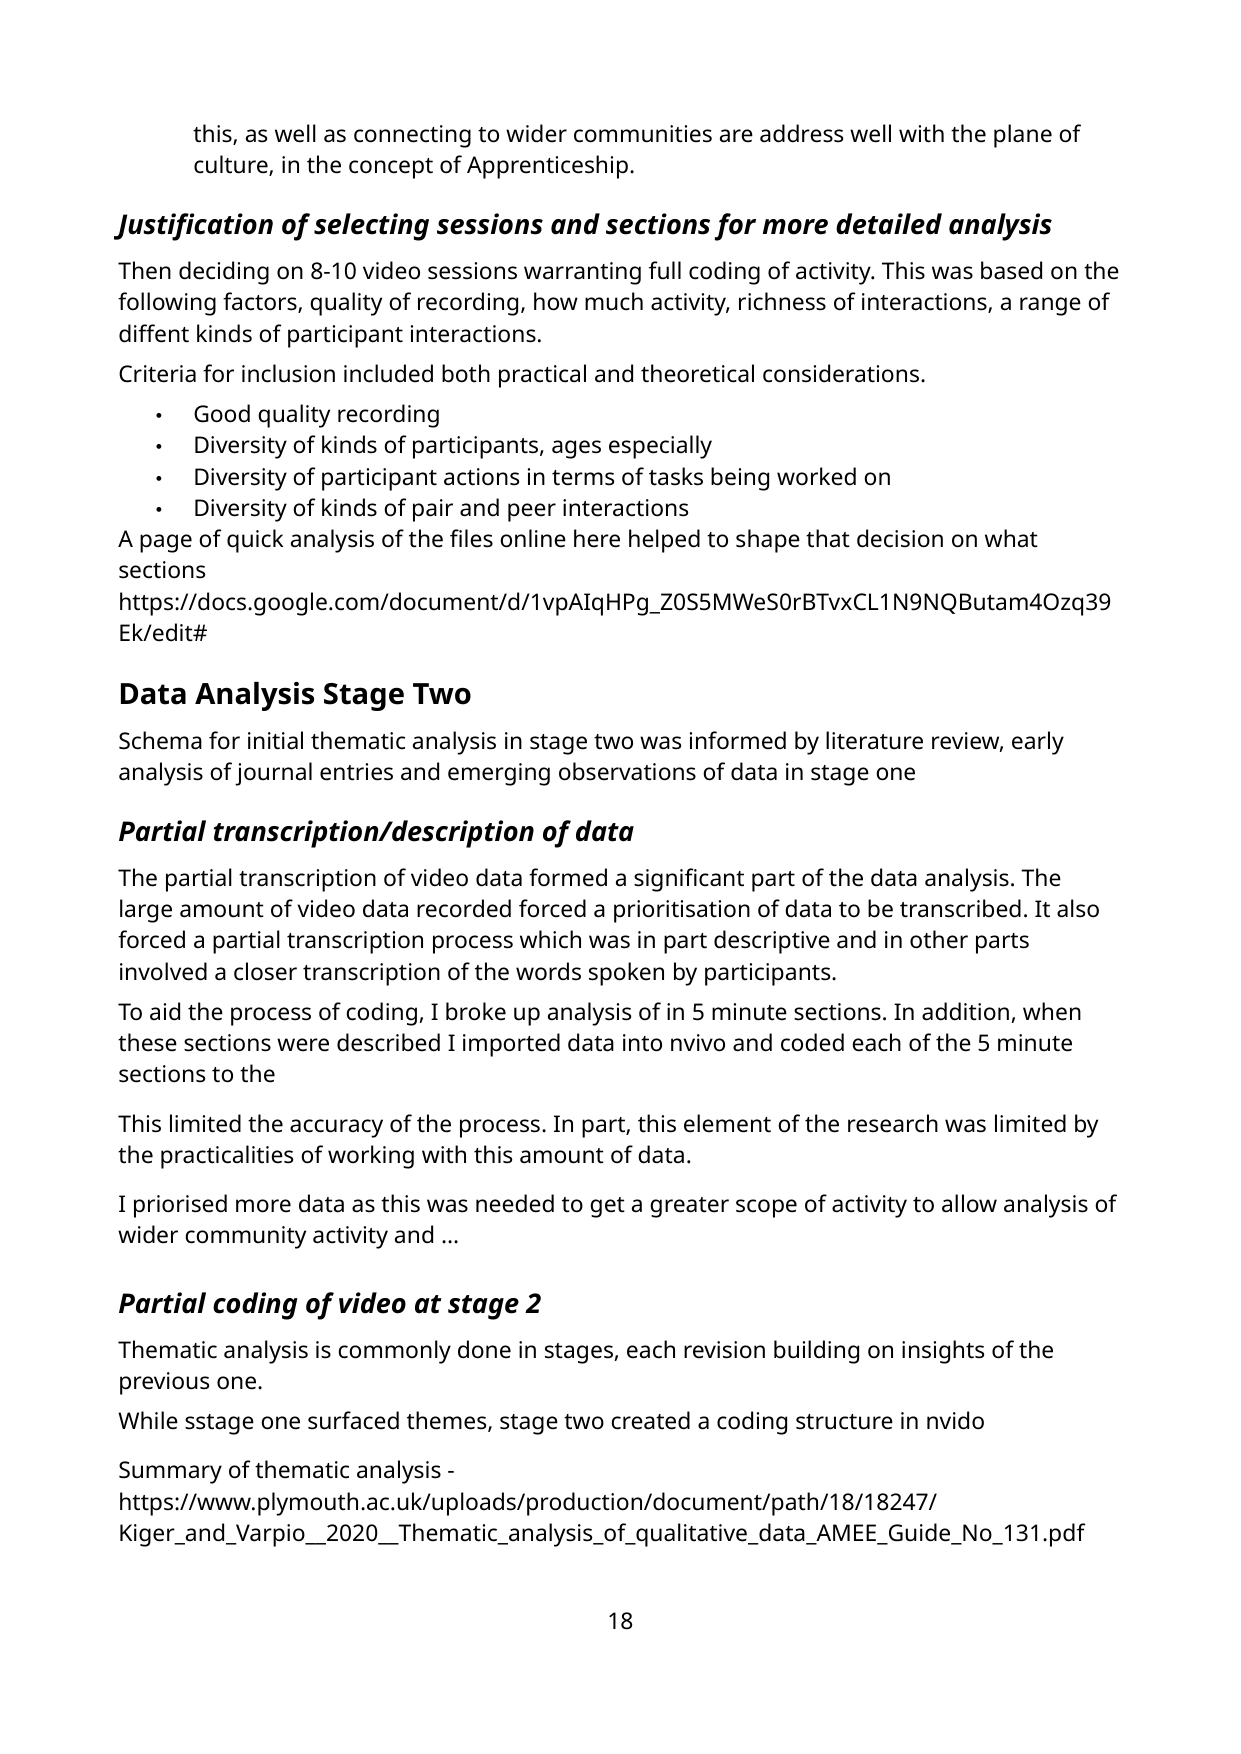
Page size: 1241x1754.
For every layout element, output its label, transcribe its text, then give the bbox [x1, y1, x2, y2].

text I priorised more data as this was needed to get a greater scope of activity to allow analysis of wider community activity and … [118, 1188, 1122, 1251]
list Good quality recording [156, 398, 1122, 429]
text The partial transcription of video data formed a significant part of the data analysis. The large amount of video data recorded forced a prioritisation of data to be transcribed. It also forced a partial transcription process which was in part descriptive and in other parts involved a closer transcription of the words spoken by participants. [118, 862, 1122, 987]
text While sstage one surfaced themes, stage two created a coding structure in nvido [118, 1405, 1122, 1437]
text To aid the process of coding, I broke up analysis of in 5 minute sections. In addition, when these sections were described I imported data into nvivo and coded each of the 5 minute sections to the [118, 996, 1122, 1090]
list Diversity of participant actions in terms of tasks being worked on [156, 460, 1122, 492]
list Diversity of kinds of participants, ages especially [156, 429, 1122, 460]
list Diversity of kinds of pair and peer interactions [156, 492, 1122, 523]
text Schema for initial thematic analysis in stage two was informed by literature review, early analysis of journal entries and emerging observations of data in stage one [118, 725, 1122, 788]
text Summary of thematic analysis - https://www.plymouth.ac.uk/uploads/production/document/path/18/18247/Kiger_and_Varpio__2020__Thematic_analysis_of_qualitative_data_AMEE_Guide_No_131.pdf [118, 1454, 1122, 1548]
text Thematic analysis is commonly done in stages, each revision building on insights of the previous one. [118, 1334, 1122, 1396]
text This limited the accuracy of the process. In part, this element of the research was limited by the practicalities of working with this amount of data. [118, 1108, 1122, 1170]
text Criteria for inclusion included both practical and theoretical considerations. [118, 358, 1122, 389]
subtitle Partial transcription/description of data [118, 813, 1122, 849]
subtitle Justification of selecting sessions and sections for more detailed analysis [118, 206, 1122, 242]
subtitle Data Analysis Stage Two [118, 673, 1122, 713]
text Then deciding on 8-10 video sessions warranting full coding of activity. This was based on the following factors, quality of recording, how much activity, richness of interactions, a range of diffent kinds of participant interactions. [118, 255, 1122, 349]
subtitle Partial coding of video at stage 2 [118, 1284, 1122, 1321]
list this, as well as connecting to wider communities are address well with the plane of culture, in the concept of Apprenticeship. [156, 118, 1122, 181]
text A page of quick analysis of the files online here helped to shape that decision on what sections https://docs.google.com/document/d/1vpAIqHPg_Z0S5MWeS0rBTvxCL1N9NQButam4Ozq39Ek/edit# [118, 523, 1122, 648]
